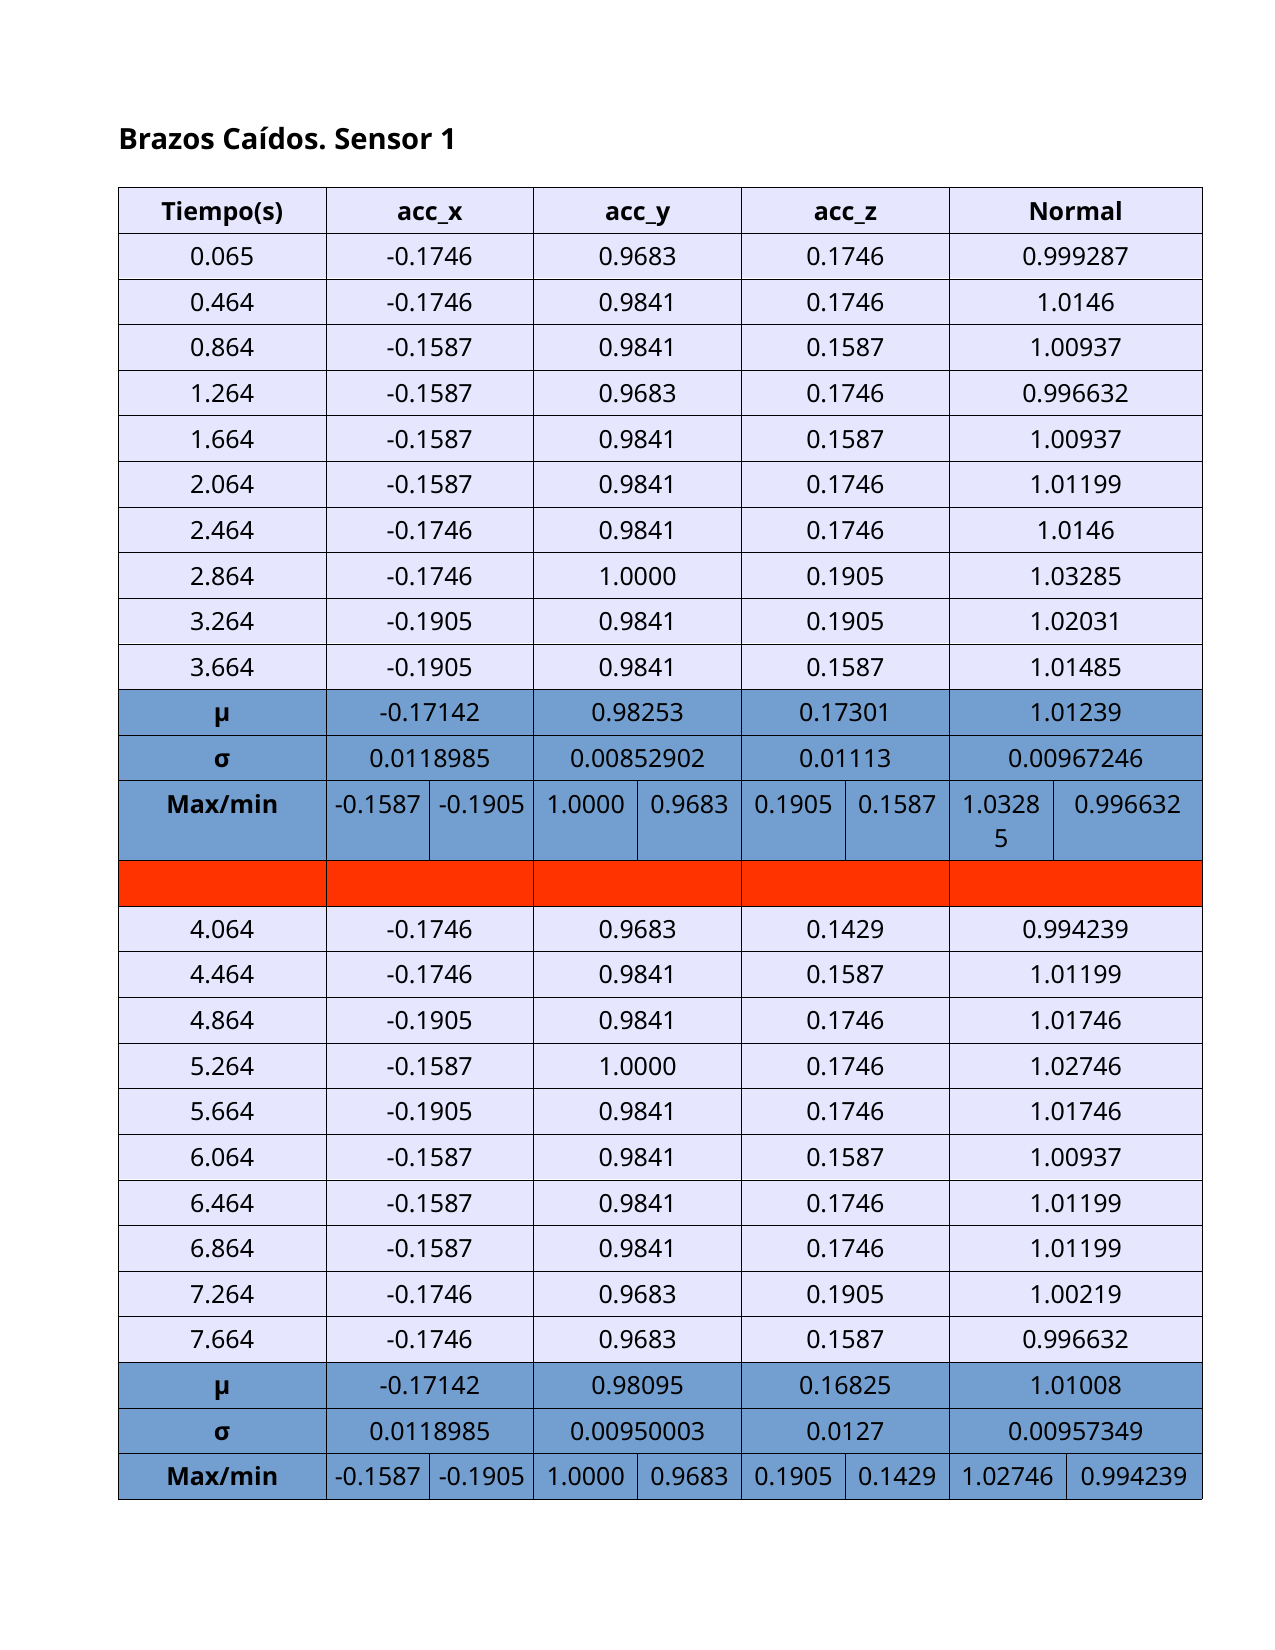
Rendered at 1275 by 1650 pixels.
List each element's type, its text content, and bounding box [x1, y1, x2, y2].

table_cell 0.9683 [534, 371, 741, 415]
table_cell 1.0000 [534, 553, 741, 598]
table_cell 4.864 [119, 998, 326, 1043]
table_cell 0.996632 [950, 371, 1202, 415]
table_cell -0.1587 [327, 781, 429, 860]
table_cell -0.1746 [327, 907, 533, 951]
table_cell 1.02746 [950, 1454, 1066, 1499]
table_cell 6.864 [119, 1226, 326, 1271]
table_cell -0.1746 [327, 553, 533, 598]
table_cell -0.1587 [327, 325, 533, 370]
table_cell 1.01199 [950, 1226, 1202, 1271]
table_cell 0.00852902 [534, 736, 741, 780]
table_cell 0.9683 [534, 907, 741, 951]
table_cell 2.864 [119, 553, 326, 598]
table_header acc_x [327, 188, 533, 233]
table_cell -0.17142 [327, 690, 533, 735]
table_cell 1.01199 [950, 462, 1202, 507]
table_cell -0.1587 [327, 416, 533, 461]
table_cell 0.9841 [534, 1089, 741, 1134]
table_cell 7.264 [119, 1272, 326, 1316]
table_cell μ [119, 1363, 326, 1408]
table_cell 0.98253 [534, 690, 741, 735]
table_cell -0.1587 [327, 1181, 533, 1225]
table_cell 0.1587 [742, 1135, 949, 1179]
table_cell 1.00937 [950, 1135, 1202, 1179]
table_cell 1.01199 [950, 952, 1202, 997]
table_cell 0.065 [119, 234, 326, 278]
table_cell 0.9841 [534, 998, 741, 1043]
table_cell 0.9841 [534, 1135, 741, 1179]
table_cell 0.1905 [742, 553, 949, 598]
table_cell Max/min [119, 1454, 326, 1499]
table_cell 0.999287 [950, 234, 1202, 278]
table_cell 0.1746 [742, 1089, 949, 1134]
table_cell 1.01239 [950, 690, 1202, 735]
table_cell 1.03285 [950, 781, 1053, 860]
table_cell 0.9841 [534, 1181, 741, 1225]
table_cell 5.264 [119, 1044, 326, 1088]
table_cell 0.9841 [534, 280, 741, 324]
table_header Tiempo(s) [119, 188, 326, 233]
table_cell 0.1905 [742, 599, 949, 643]
table_cell -0.17142 [327, 1363, 533, 1408]
table_cell 0.1746 [742, 371, 949, 415]
table_cell 0.9841 [534, 1226, 741, 1271]
table_cell 0.1587 [742, 1317, 949, 1362]
table_cell 1.0000 [534, 1044, 741, 1088]
table_cell 0.994239 [950, 907, 1202, 951]
table_cell 0.98095 [534, 1363, 741, 1408]
table_cell 1.02031 [950, 599, 1202, 643]
table_cell 0.9841 [534, 599, 741, 643]
table_cell [327, 861, 533, 906]
table_cell 0.1746 [742, 508, 949, 552]
table_cell 0.1587 [742, 952, 949, 997]
table_cell 0.9841 [534, 462, 741, 507]
table_cell 7.664 [119, 1317, 326, 1362]
table_cell 2.064 [119, 462, 326, 507]
table_cell μ [119, 690, 326, 735]
table_cell 0.9683 [638, 1454, 741, 1499]
table_cell 0.1746 [742, 1044, 949, 1088]
table_cell 0.9841 [534, 952, 741, 997]
table_cell -0.1587 [327, 462, 533, 507]
table_cell 1.264 [119, 371, 326, 415]
table_cell 6.464 [119, 1181, 326, 1225]
table_cell -0.1587 [327, 1135, 533, 1179]
table_cell 0.1587 [742, 325, 949, 370]
table_cell 0.1587 [846, 781, 949, 860]
table_cell [534, 861, 741, 906]
table_cell 1.00937 [950, 416, 1202, 461]
table_cell -0.1587 [327, 371, 533, 415]
table_cell 0.9683 [534, 1317, 741, 1362]
table_cell 0.1905 [742, 1272, 949, 1316]
table_cell 6.064 [119, 1135, 326, 1179]
table_cell 0.1746 [742, 1181, 949, 1225]
table_cell Max/min [119, 781, 326, 860]
table_cell 0.1905 [742, 1454, 845, 1499]
table_cell 1.01199 [950, 1181, 1202, 1225]
table_cell [119, 861, 326, 906]
table_cell 0.16825 [742, 1363, 949, 1408]
table_cell 1.03285 [950, 553, 1202, 598]
table_cell 0.00950003 [534, 1409, 741, 1453]
table_cell 1.664 [119, 416, 326, 461]
table_cell -0.1905 [430, 1454, 533, 1499]
table_cell 0.1587 [742, 645, 949, 689]
table_cell 1.02746 [950, 1044, 1202, 1088]
table_cell σ [119, 1409, 326, 1453]
table_cell -0.1746 [327, 280, 533, 324]
table_cell 0.1429 [742, 907, 949, 951]
table_cell -0.1905 [327, 1089, 533, 1134]
table_cell -0.1746 [327, 1272, 533, 1316]
table_cell 0.17301 [742, 690, 949, 735]
table_cell 0.01113 [742, 736, 949, 780]
table_cell 1.00219 [950, 1272, 1202, 1316]
table_cell 4.464 [119, 952, 326, 997]
table_cell 0.1746 [742, 280, 949, 324]
table_cell 0.1587 [742, 416, 949, 461]
table_cell 0.1746 [742, 998, 949, 1043]
table_cell 1.01746 [950, 1089, 1202, 1134]
table_cell 0.994239 [1067, 1454, 1202, 1499]
table_cell 0.00967246 [950, 736, 1202, 780]
table_cell -0.1587 [327, 1226, 533, 1271]
table_cell 0.864 [119, 325, 326, 370]
table_cell 0.996632 [950, 1317, 1202, 1362]
table_cell 1.0146 [950, 280, 1202, 324]
table_cell 0.0118985 [327, 1409, 533, 1453]
table_cell -0.1905 [327, 599, 533, 643]
table_cell 0.1746 [742, 1226, 949, 1271]
table_cell -0.1746 [327, 952, 533, 997]
table_cell -0.1746 [327, 234, 533, 278]
table_cell σ [119, 736, 326, 780]
table_cell 0.9841 [534, 416, 741, 461]
table_cell 1.01746 [950, 998, 1202, 1043]
table_cell 3.264 [119, 599, 326, 643]
table_cell 0.1429 [846, 1454, 949, 1499]
table_cell 0.1905 [742, 781, 845, 860]
table_cell 0.00957349 [950, 1409, 1202, 1453]
table_cell -0.1587 [327, 1454, 429, 1499]
table_header acc_y [534, 188, 741, 233]
table_cell 0.9683 [534, 234, 741, 278]
table_cell 1.0000 [534, 781, 637, 860]
table_cell 1.00937 [950, 325, 1202, 370]
table_cell [742, 861, 949, 906]
table_cell 0.996632 [1054, 781, 1202, 860]
table_cell 1.01008 [950, 1363, 1202, 1408]
table_cell 0.0118985 [327, 736, 533, 780]
table_cell 1.0000 [534, 1454, 637, 1499]
table_cell -0.1746 [327, 1317, 533, 1362]
table_cell -0.1587 [327, 1044, 533, 1088]
table_cell 0.0127 [742, 1409, 949, 1453]
table_cell 0.1746 [742, 462, 949, 507]
table_header Normal [950, 188, 1202, 233]
table_cell 0.1746 [742, 234, 949, 278]
table_cell [950, 861, 1202, 906]
table_cell 0.9683 [638, 781, 741, 860]
table_cell 5.664 [119, 1089, 326, 1134]
table_cell -0.1905 [327, 998, 533, 1043]
table_cell -0.1746 [327, 508, 533, 552]
table_cell 1.0146 [950, 508, 1202, 552]
table_cell 2.464 [119, 508, 326, 552]
table_cell 3.664 [119, 645, 326, 689]
table_cell -0.1905 [327, 645, 533, 689]
table_cell 0.464 [119, 280, 326, 324]
table_header acc_z [742, 188, 949, 233]
table_cell 0.9841 [534, 508, 741, 552]
table_cell 0.9683 [534, 1272, 741, 1316]
table_cell 0.9841 [534, 645, 741, 689]
table_cell 1.01485 [950, 645, 1202, 689]
table_cell 0.9841 [534, 325, 741, 370]
table_cell 4.064 [119, 907, 326, 951]
table_cell -0.1905 [430, 781, 533, 860]
